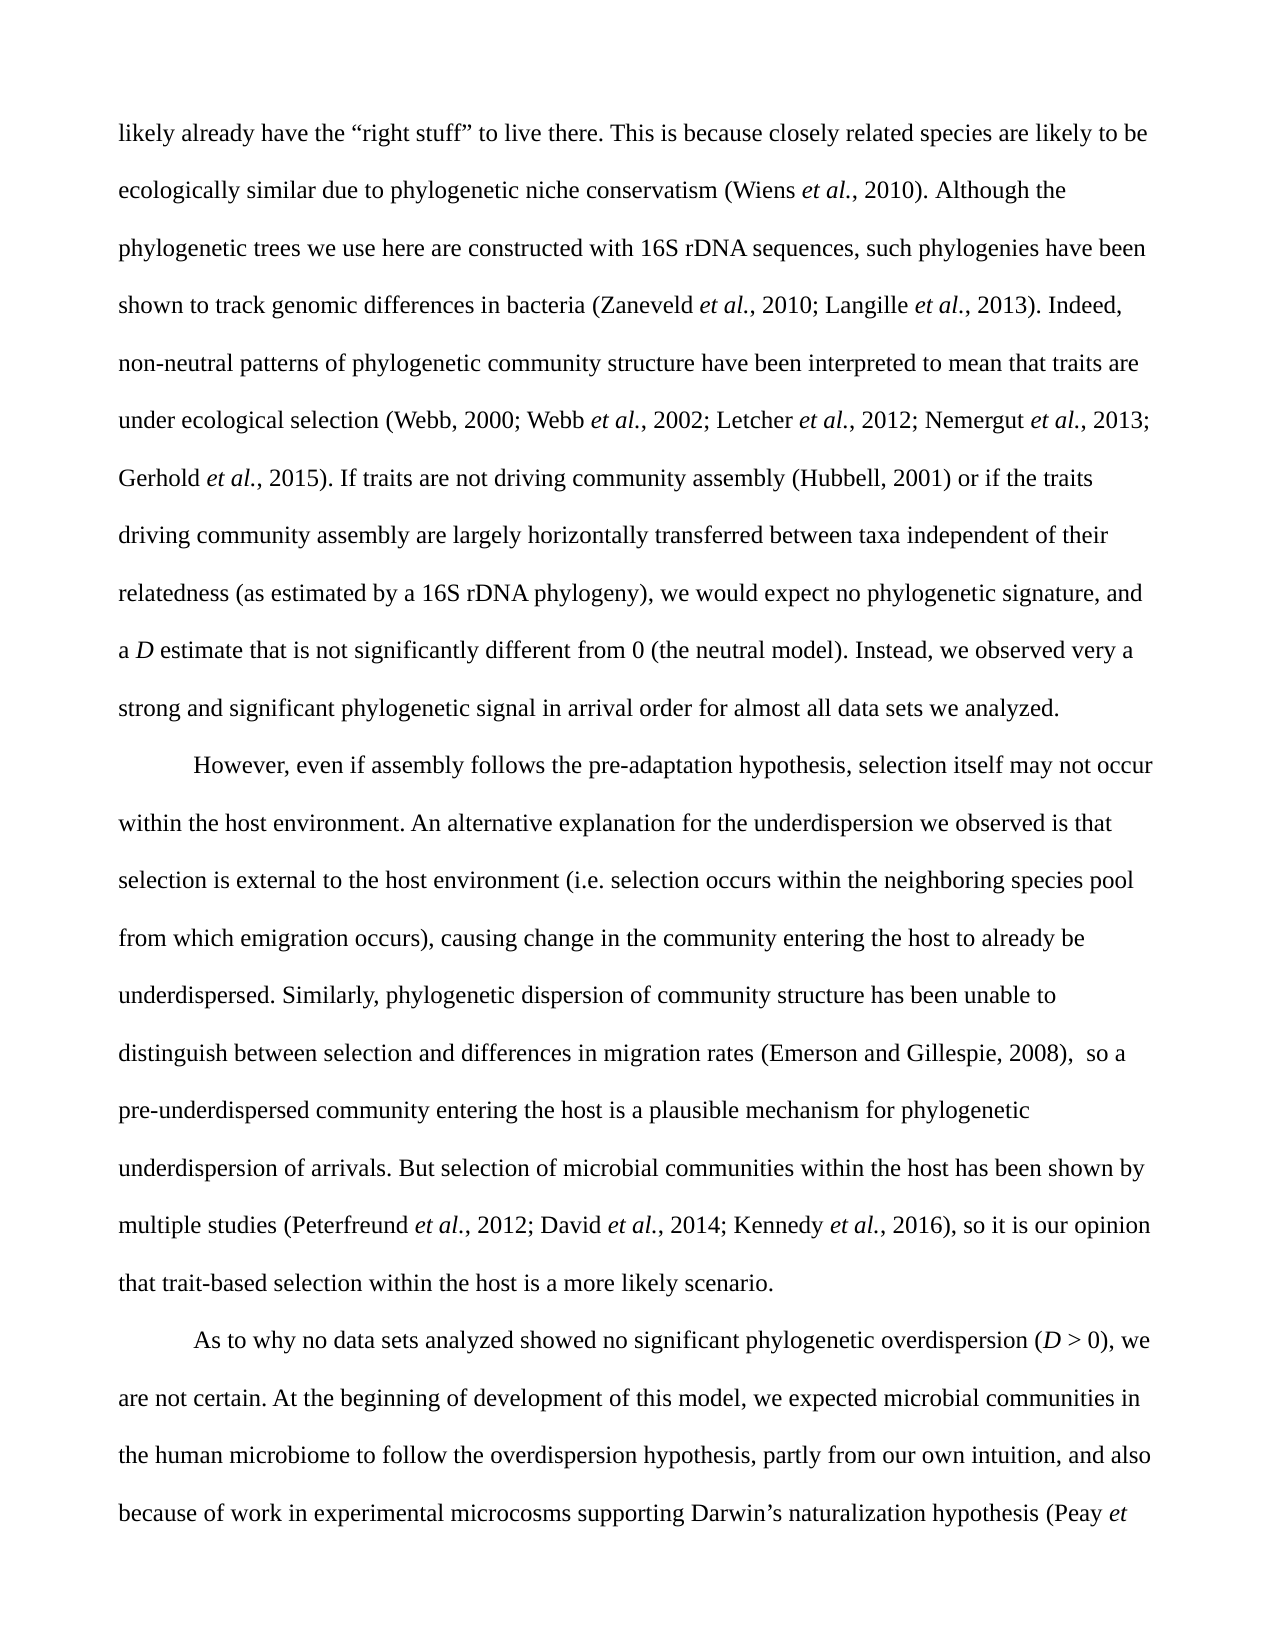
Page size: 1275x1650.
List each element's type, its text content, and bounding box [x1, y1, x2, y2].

text However, even if assembly follows the pre-adaptation hypothesis, selection itself may not occur within the host environment. An alternative explanation for the underdispersion we observed is that selection is external to the host environment (i.e. selection occurs within the neighboring species pool from which emigration occurs), causing change in the community entering the host to already be underdispersed. Similarly, phylogenetic dispersion of community structure has been unable to distinguish between selection and differences in migration rates (Emerson and Gillespie, 2008)⁠, so a pre-underdispersed community entering the host is a plausible mechanism for phylogenetic underdispersion of arrivals. But selection of microbial communities within the host has been shown by multiple studies (Peterfreund et al., 2012; David et al., 2014; Kennedy et al., 2016)⁠, so it is our opinion that trait-based selection within the host is a more likely scenario. [118, 751, 1157, 1297]
text likely already have the “right stuff” to live there. This is because closely related species are likely to be ecologically similar due to phylogenetic niche conservatism (Wiens et al., 2010)⁠. Although the phylogenetic trees we use here are constructed with 16S rDNA sequences, such phylogenies have been shown to track genomic differences in bacteria (Zaneveld et al., 2010; Langille et al., 2013)⁠. Indeed, non-neutral patterns of phylogenetic community structure have been interpreted to mean that traits are under ecological selection (Webb, 2000; Webb et al., 2002; Letcher et al., 2012; Nemergut et al., 2013; Gerhold et al., 2015)⁠. If traits are not driving community assembly (Hubbell, 2001)⁠ or if the traits driving community assembly are largely horizontally transferred between taxa independent of their relatedness (as estimated by a 16S rDNA phylogeny), we would expect no phylogenetic signature, and a D estimate that is not significantly different from 0 (the neutral model). Instead, we observed very a strong and significant phylogenetic signal in arrival order for almost all data sets we analyzed. [118, 118, 1157, 722]
text As to why no data sets analyzed showed no significant phylogenetic overdispersion (D > 0), we are not certain. At the beginning of development of this model, we expected microbial communities in the human microbiome to follow the overdispersion hypothesis, partly from our own intuition, and also because of work in experimental microcosms supporting Darwin’s naturalization hypothesis (Peay et [118, 1326, 1157, 1527]
